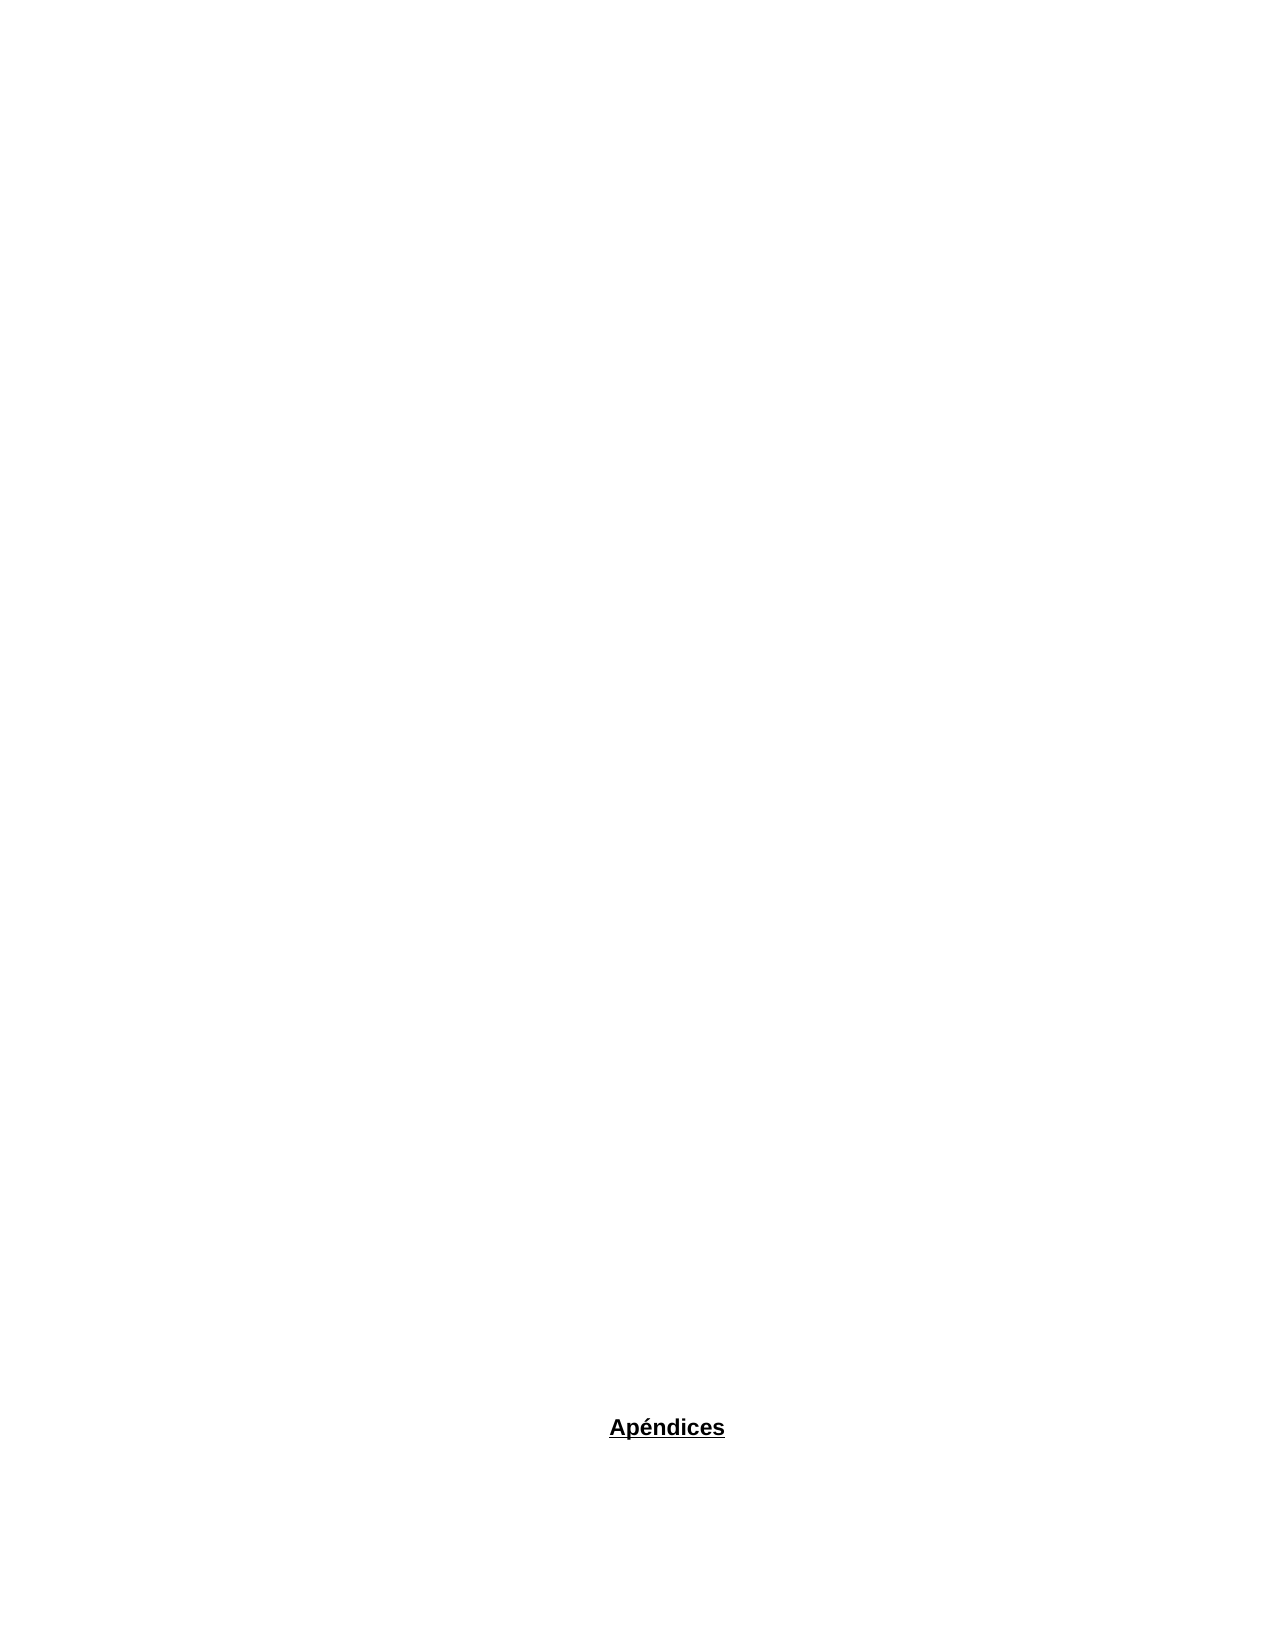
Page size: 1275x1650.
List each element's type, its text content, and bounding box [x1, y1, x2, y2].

text Apéndices [177, 1414, 1098, 1441]
